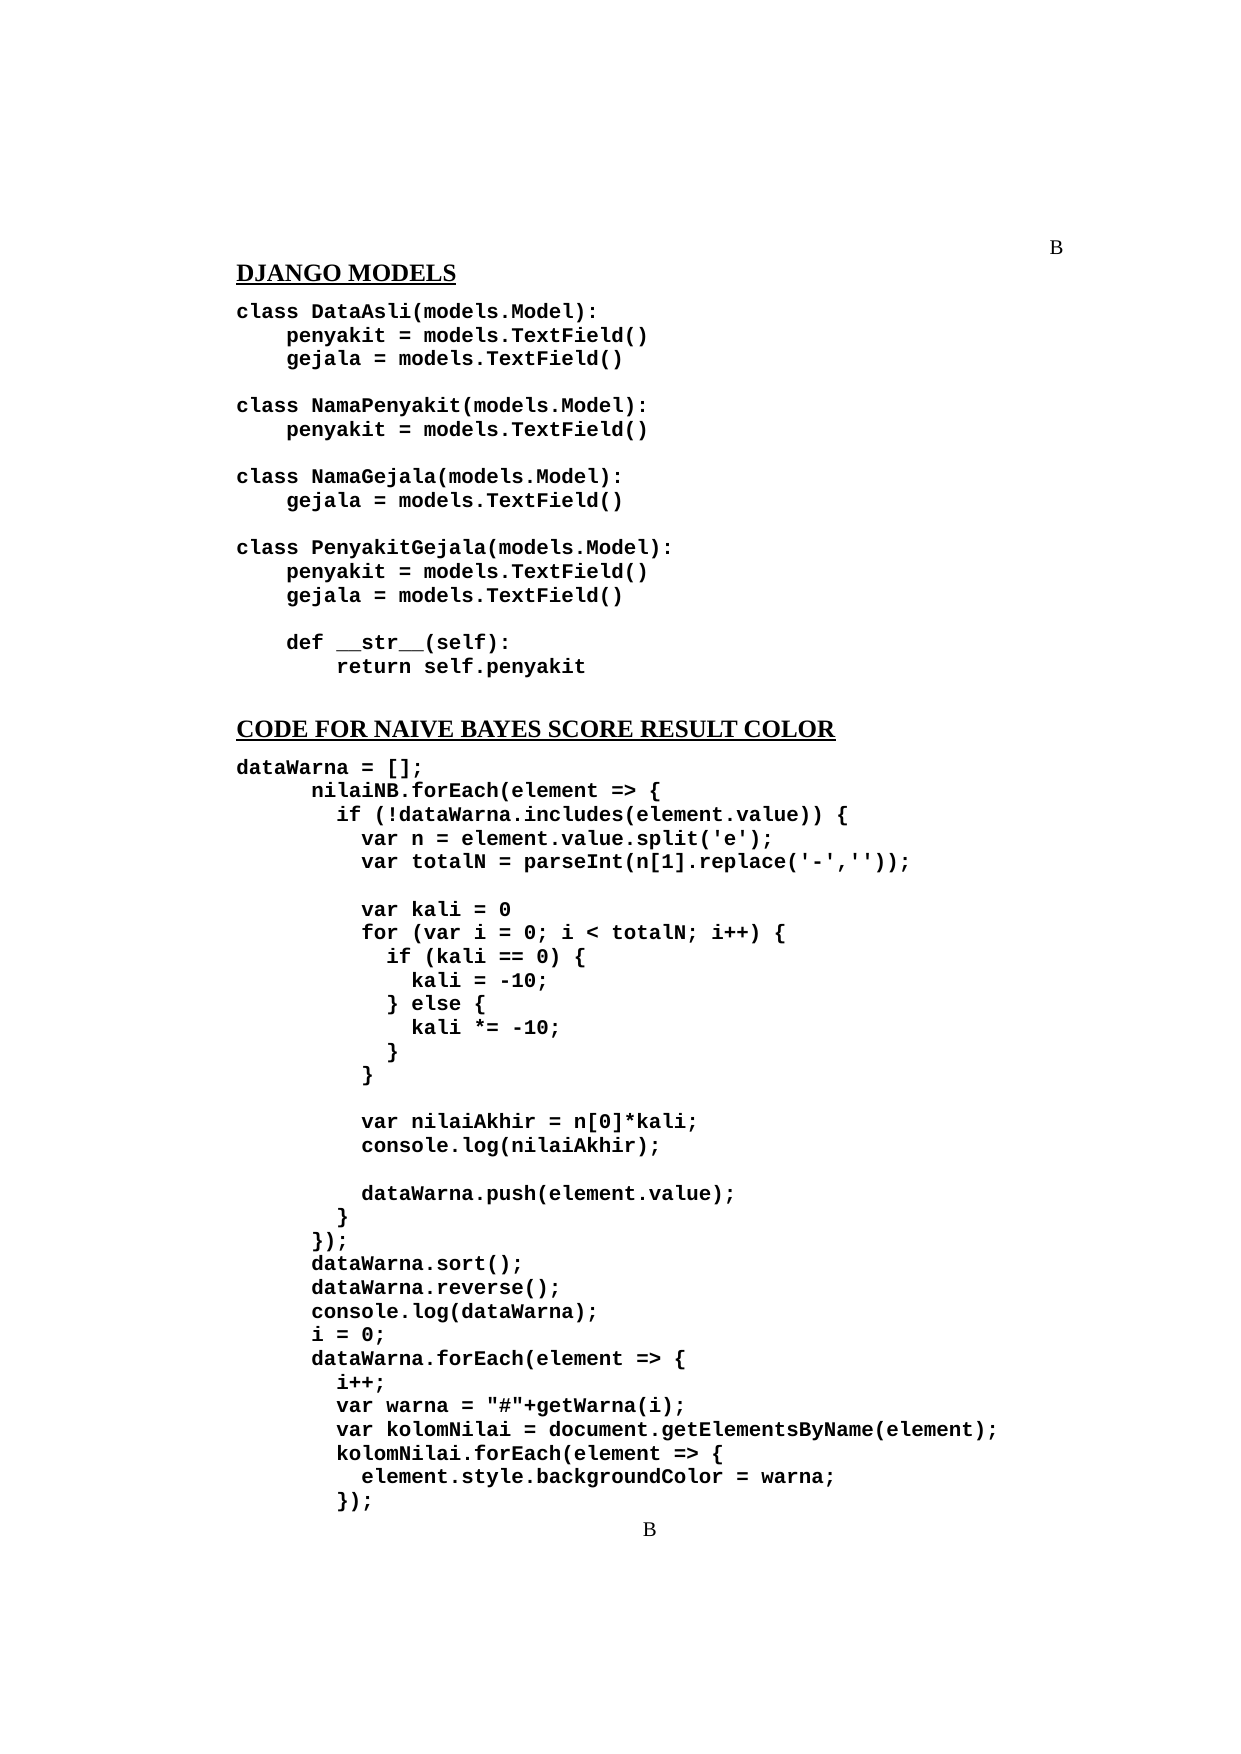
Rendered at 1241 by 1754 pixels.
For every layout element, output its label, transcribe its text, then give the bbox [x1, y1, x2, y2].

text nilaiNB.forEach(element => { [236, 781, 1063, 804]
text DJANGO MODELS [236, 259, 1063, 287]
text for (var i = 0; i < totalN; i++) { [236, 922, 1063, 946]
text } [236, 1064, 1063, 1088]
text }); [236, 1230, 1063, 1253]
text element.style.backgroundColor = warna; [236, 1466, 1063, 1490]
text if (kali == 0) { [236, 946, 1063, 970]
text var nilaiAkhir = n[0]*kali; [236, 1112, 1063, 1135]
text } else { [236, 993, 1063, 1017]
text return self.penyakit [236, 656, 1063, 679]
text kali = -10; [236, 970, 1063, 993]
text penyakit = models.TextField() [236, 561, 1063, 585]
text }); [236, 1490, 1063, 1513]
text i = 0; [236, 1324, 1063, 1348]
text var totalN = parseInt(n[1].replace('-','')); [236, 851, 1063, 875]
text gejala = models.TextField() [236, 490, 1063, 514]
text class NamaGejala(models.Model): [236, 466, 1063, 490]
text var kali = 0 [236, 899, 1063, 922]
text var warna = "#"+getWarna(i); [236, 1395, 1063, 1419]
text def __str__(self): [236, 632, 1063, 656]
text gejala = models.TextField() [236, 348, 1063, 372]
text CODE FOR NAIVE BAYES SCORE RESULT COLOR [236, 715, 1063, 743]
text dataWarna.forEach(element => { [236, 1348, 1063, 1372]
text var kolomNilai = document.getElementsByName(element); [236, 1419, 1063, 1443]
text gejala = models.TextField() [236, 585, 1063, 608]
text dataWarna.push(element.value); [236, 1182, 1063, 1206]
text penyakit = models.TextField() [236, 419, 1063, 443]
text class DataAsli(models.Model): [236, 301, 1063, 324]
text console.log(nilaiAkhir); [236, 1135, 1063, 1159]
text if (!dataWarna.includes(element.value)) { [236, 804, 1063, 828]
text penyakit = models.TextField() [236, 324, 1063, 348]
text class PenyakitGejala(models.Model): [236, 537, 1063, 561]
text } [236, 1041, 1063, 1064]
text kolomNilai.forEach(element => { [236, 1443, 1063, 1466]
text dataWarna.sort(); [236, 1253, 1063, 1277]
text } [236, 1206, 1063, 1230]
text i++; [236, 1372, 1063, 1395]
text dataWarna = []; [236, 757, 1063, 781]
text var n = element.value.split('e'); [236, 828, 1063, 851]
text dataWarna.reverse(); [236, 1277, 1063, 1301]
text console.log(dataWarna); [236, 1301, 1063, 1324]
text kali *= -10; [236, 1017, 1063, 1041]
text class NamaPenyakit(models.Model): [236, 396, 1063, 419]
